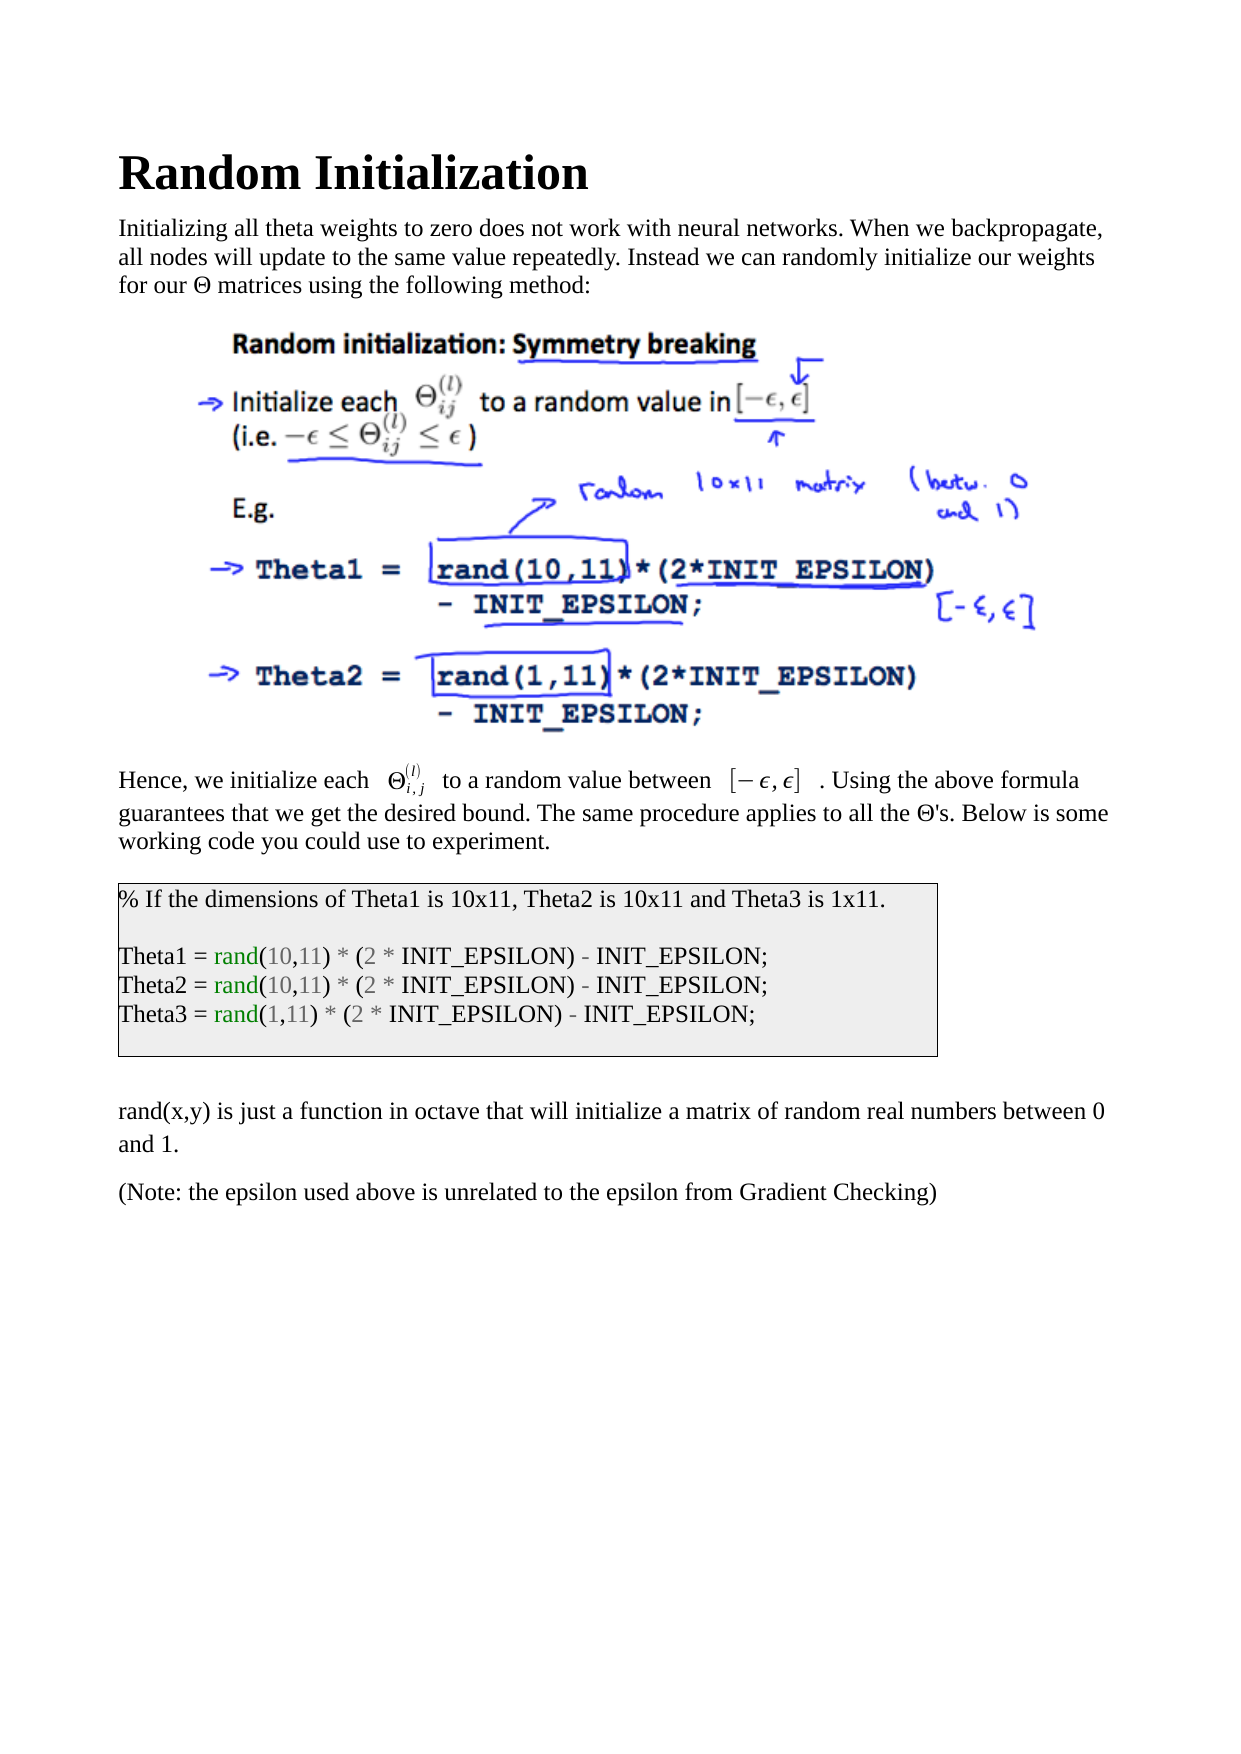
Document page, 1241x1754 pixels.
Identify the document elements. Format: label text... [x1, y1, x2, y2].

text (Note: the epsilon used above is unrelated to the epsilon from Gradient Checking) [118, 1177, 1122, 1206]
text Initializing all theta weights to zero does not work with neural networks. When we backpropagate, all nodes will update to the same value repeatedly. Instead we can randomly initialize our weights for our Θ matrices using the following method: [118, 213, 1122, 299]
text Hence, we initialize eachto a random value between. Using the above formula guarantees that we get the desired bound. The same procedure applies to all the Θ's. Below is some working code you could use to experiment. [118, 762, 1122, 855]
picture [189, 299, 1051, 734]
text rand(x,y) is just a function in octave that will initialize a matrix of random real numbers between 0 and 1. [118, 1096, 1122, 1158]
subtitle Random Initialization [118, 143, 1122, 201]
